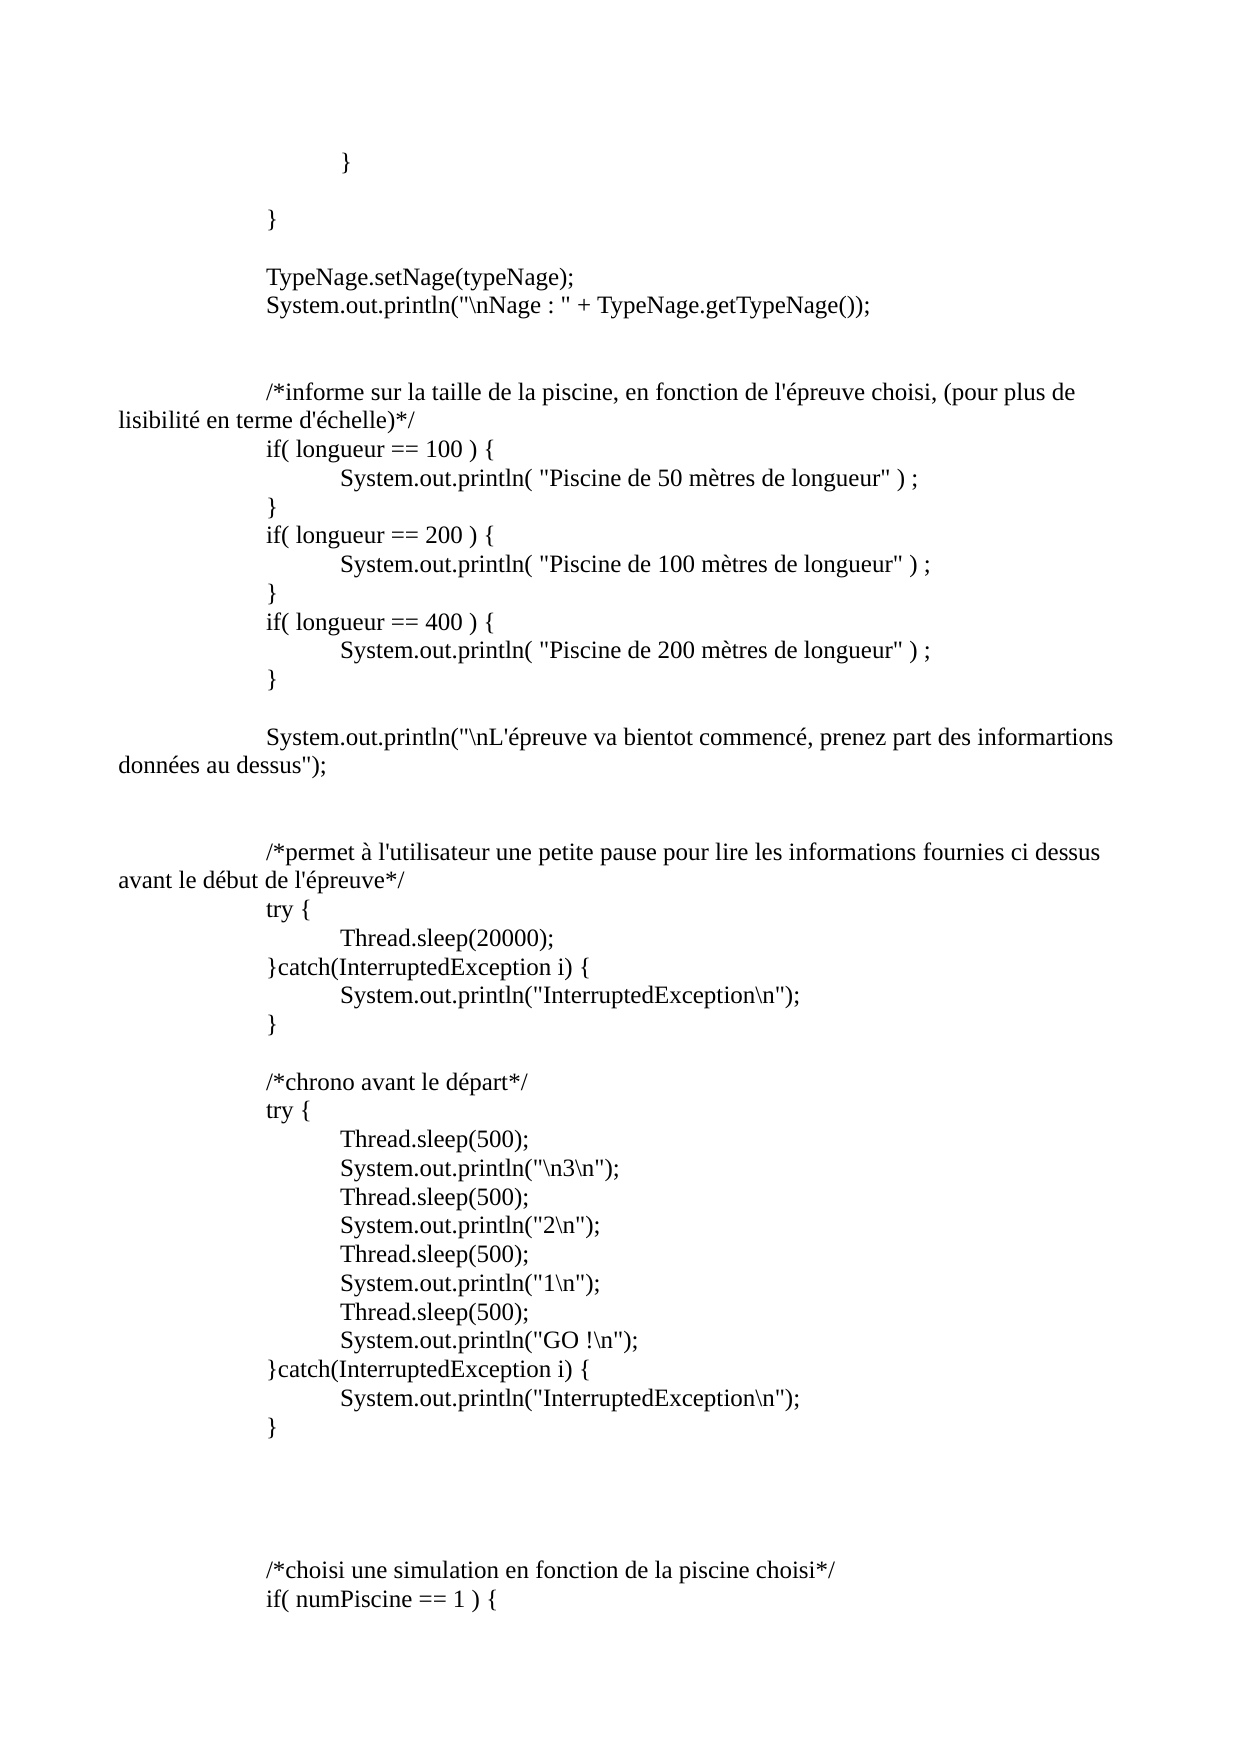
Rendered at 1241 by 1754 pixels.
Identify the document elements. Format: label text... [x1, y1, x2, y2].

text System.out.println("InterruptedException\n"); [118, 981, 1122, 1009]
text /*permet à l'utilisateur une petite pause pour lire les informations fournies ci dessus avant le début de l'épreuve*/ [118, 837, 1122, 894]
text System.out.println("InterruptedException\n"); [118, 1383, 1122, 1412]
text System.out.println( "Piscine de 100 mètres de longueur" ) ; [118, 549, 1122, 578]
text /*chrono avant le départ*/ [118, 1067, 1122, 1096]
text } [118, 1009, 1122, 1038]
text } [118, 492, 1122, 521]
text if( longueur == 400 ) { [118, 607, 1122, 636]
text try { [118, 894, 1122, 923]
text /*informe sur la taille de la piscine, en fonction de l'épreuve choisi, (pour plus de lisibilité en terme d'échelle)*/ [118, 377, 1122, 434]
text }catch(InterruptedException i) { [118, 952, 1122, 981]
text TypeNage.setNage(typeNage); [118, 262, 1122, 291]
text /*choisi une simulation en fonction de la piscine choisi*/ [118, 1556, 1122, 1584]
text System.out.println("2\n"); [118, 1211, 1122, 1239]
text Thread.sleep(500); [118, 1182, 1122, 1211]
text } [118, 204, 1122, 233]
text System.out.println("\n3\n"); [118, 1153, 1122, 1182]
text System.out.println("\nNage : " + TypeNage.getTypeNage()); [118, 291, 1122, 319]
text Thread.sleep(500); [118, 1297, 1122, 1326]
text System.out.println( "Piscine de 50 mètres de longueur" ) ; [118, 463, 1122, 492]
text }catch(InterruptedException i) { [118, 1354, 1122, 1383]
text Thread.sleep(500); [118, 1239, 1122, 1268]
text try { [118, 1096, 1122, 1124]
text System.out.println("\nL'épreuve va bientot commencé, prenez part des informartions données au dessus"); [118, 722, 1122, 779]
text } [118, 578, 1122, 607]
text Thread.sleep(500); [118, 1124, 1122, 1153]
text System.out.println("GO !\n"); [118, 1326, 1122, 1354]
text } [118, 664, 1122, 693]
text if( longueur == 200 ) { [118, 521, 1122, 549]
text System.out.println( "Piscine de 200 mètres de longueur" ) ; [118, 636, 1122, 664]
text if( numPiscine == 1 ) { [118, 1584, 1122, 1613]
text } [118, 147, 1122, 176]
text if( longueur == 100 ) { [118, 434, 1122, 463]
text } [118, 1412, 1122, 1441]
text System.out.println("1\n"); [118, 1268, 1122, 1297]
text Thread.sleep(20000); [118, 923, 1122, 952]
